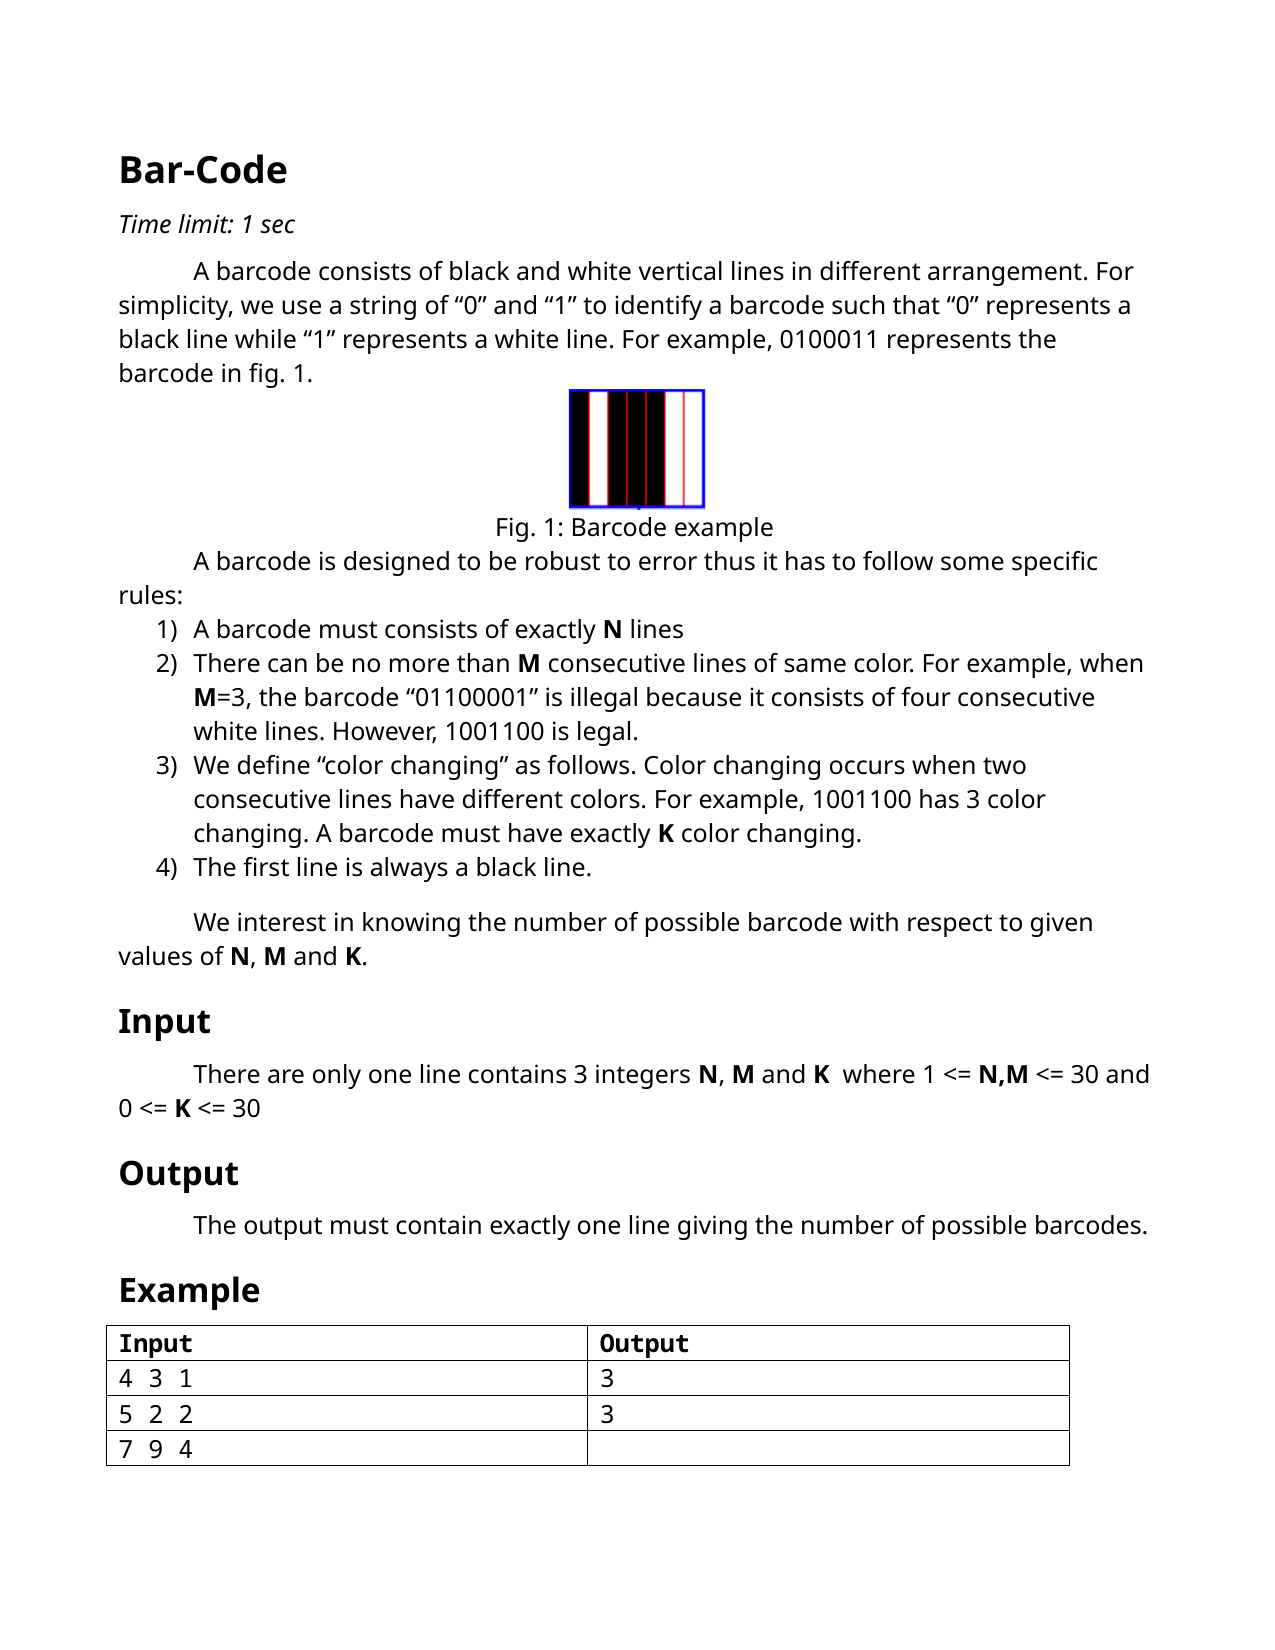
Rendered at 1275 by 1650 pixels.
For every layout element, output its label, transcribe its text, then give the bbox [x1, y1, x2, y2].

text There are only one line contains 3 integers N, M and K where 1 <= N,M <= 30 and 0 <= K <= 30 [118, 1056, 1157, 1124]
text We interest in knowing the number of possible barcode with respect to given values of N, M and K. [118, 905, 1157, 973]
table_cell 3 [588, 1361, 1069, 1395]
table_cell 7 9 4 [107, 1431, 587, 1465]
text A barcode is designed to be robust to error thus it has to follow some specific rules: [118, 543, 1157, 612]
subtitle Example [118, 1267, 1157, 1312]
table_cell 4 3 1 [107, 1361, 587, 1395]
title Bar-Code [118, 143, 1157, 194]
table_cell [588, 1431, 1069, 1465]
list A barcode must consists of exactly N lines [156, 612, 1157, 646]
table_header Input [107, 1326, 587, 1360]
list We define “color changing” as follows. Color changing occurs when two consecutive lines have different colors. For example, 1001100 has 3 color changing. A barcode must have exactly K color changing. [156, 748, 1157, 850]
list The first line is always a black line. [156, 850, 1157, 884]
picture [568, 389, 707, 510]
table_cell 3 [588, 1396, 1069, 1430]
table_header Output [588, 1326, 1069, 1360]
text Time limit: 1 sec [118, 207, 1157, 241]
table_cell 5 2 2 [107, 1396, 587, 1430]
text Fig. 1: Barcode example [118, 509, 1157, 543]
list There can be no more than M consecutive lines of same color. For example, when M=3, the barcode “01100001” is illegal because it consists of four consecutive white lines. However, 1001100 is legal. [156, 646, 1157, 748]
subtitle Output [118, 1149, 1157, 1195]
subtitle Input [118, 998, 1157, 1044]
text A barcode consists of black and white vertical lines in different arrangement. For simplicity, we use a string of “0” and “1” to identify a barcode such that “0” represents a black line while “1” represents a white line. For example, 0100011 represents the barcode in fig. 1. [118, 253, 1157, 389]
text The output must contain exactly one line giving the number of possible barcodes. [118, 1208, 1157, 1242]
